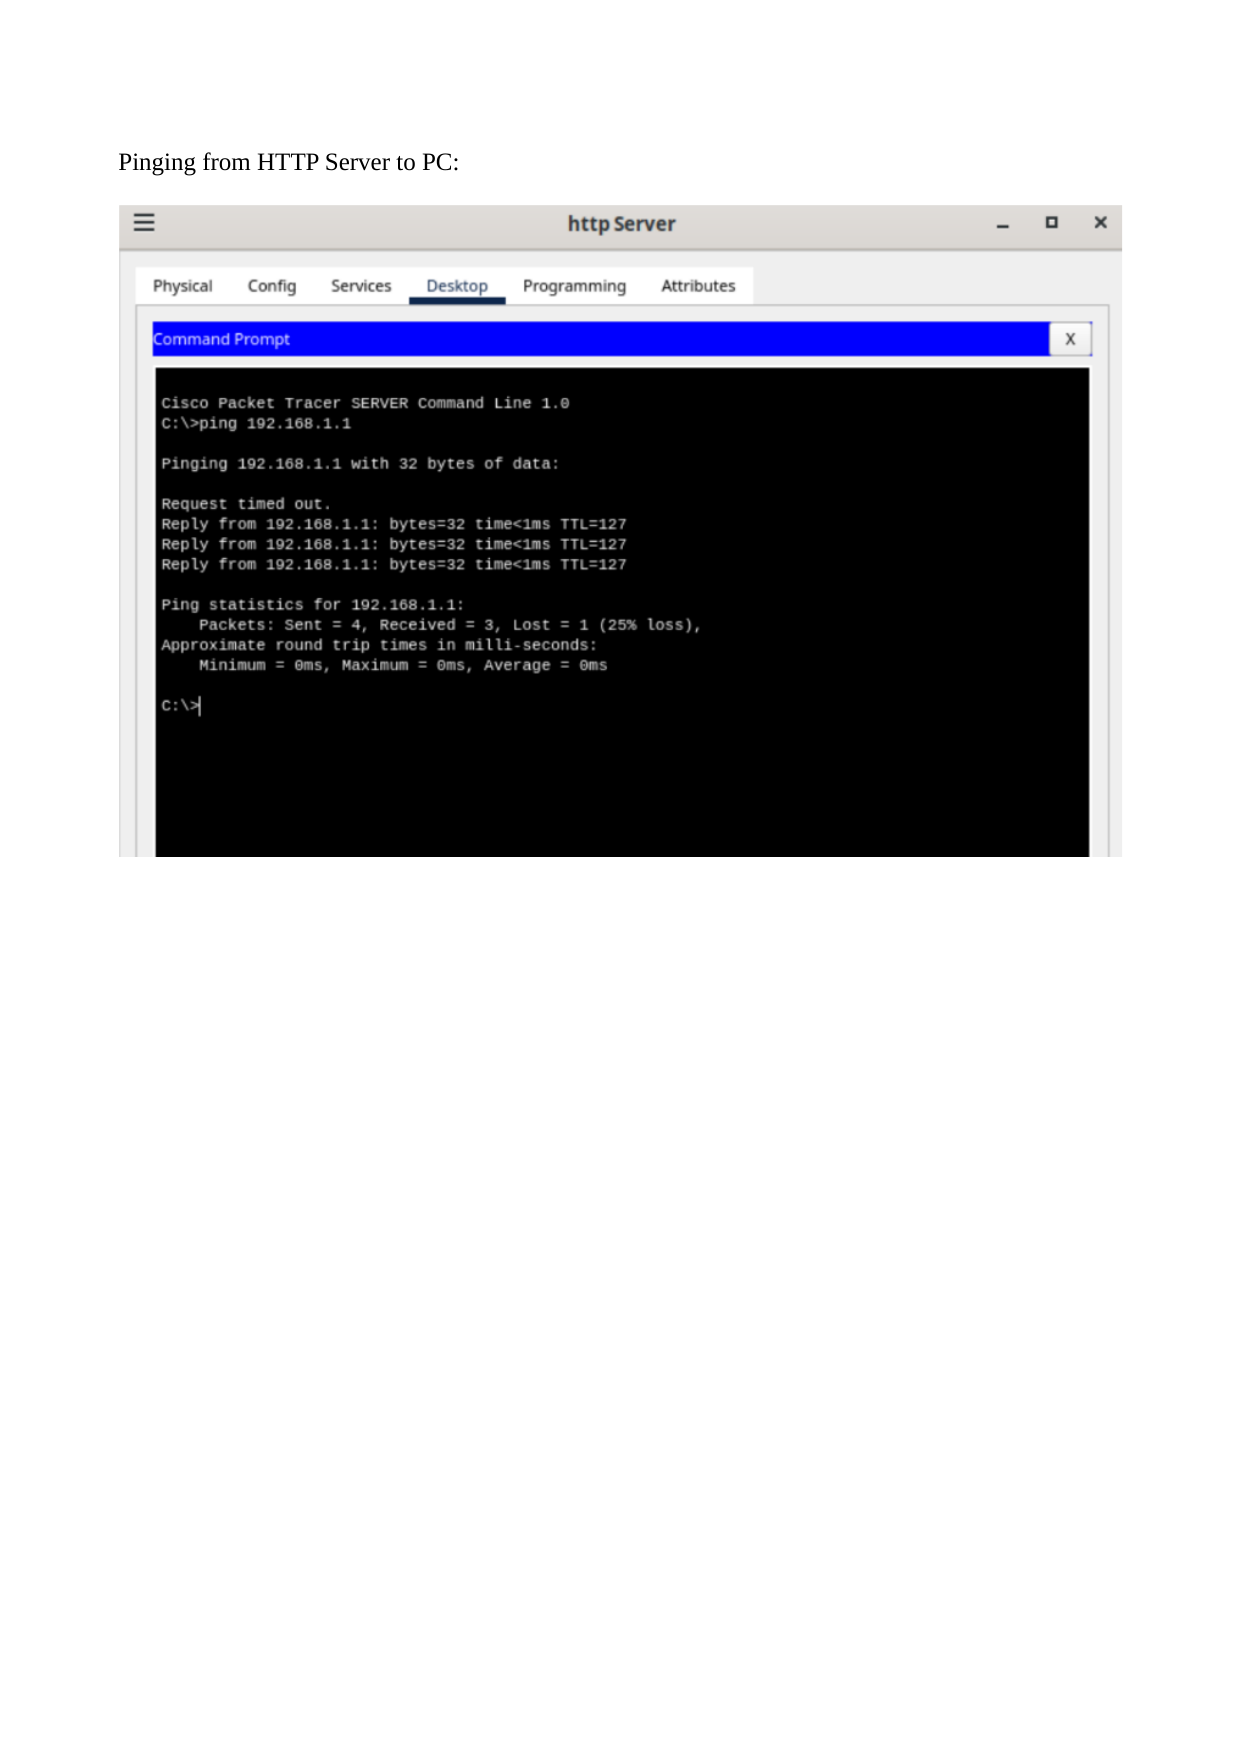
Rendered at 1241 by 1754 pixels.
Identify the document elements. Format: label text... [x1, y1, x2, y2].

picture [118, 204, 1123, 857]
text Pinging from HTTP Server to PC: [118, 147, 1122, 176]
